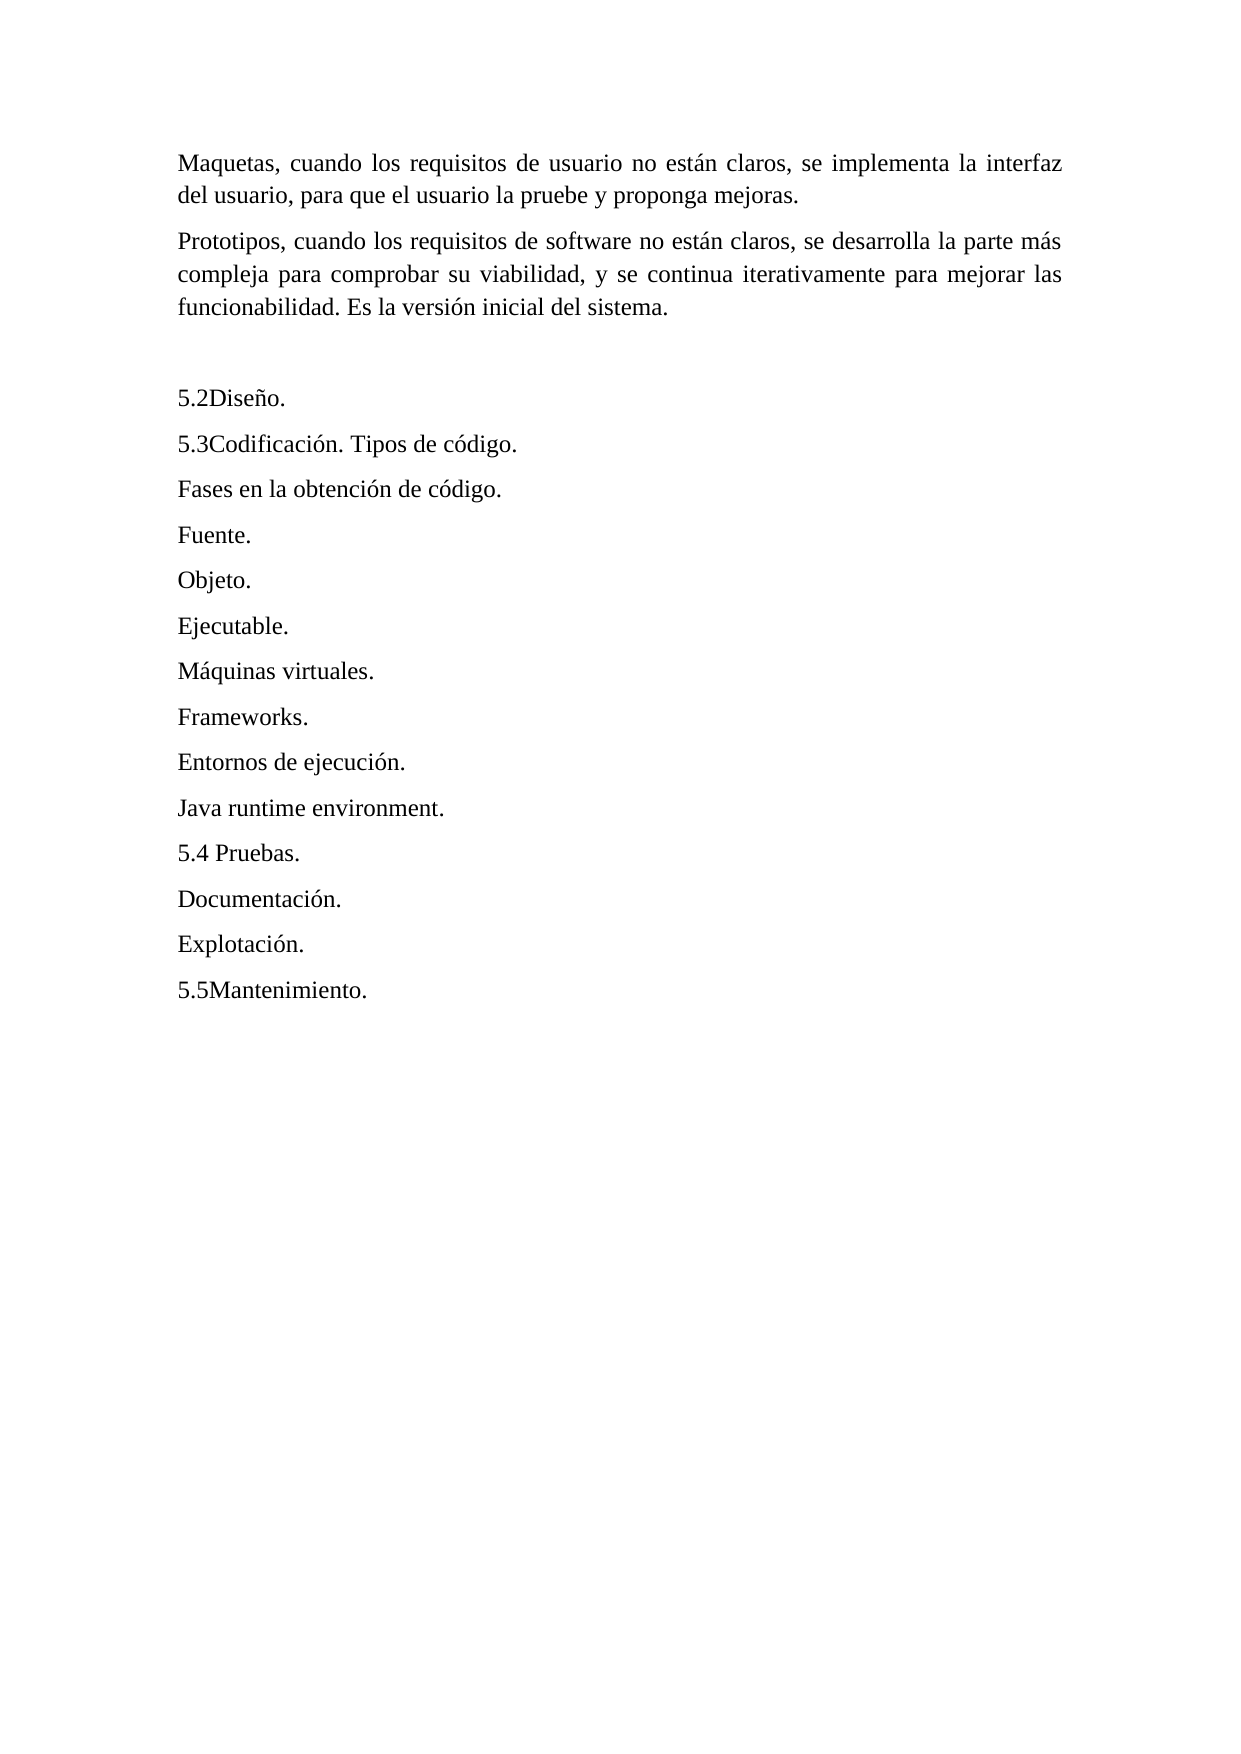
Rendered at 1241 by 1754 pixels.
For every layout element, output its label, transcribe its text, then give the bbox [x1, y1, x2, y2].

text Entornos de ejecución. [177, 747, 1063, 776]
text 5.5Mantenimiento. [177, 975, 1063, 1004]
text Documentación. [177, 884, 1063, 913]
text Java runtime environment. [177, 793, 1063, 822]
text Explotación. [177, 929, 1063, 958]
text 5.2Diseño. [177, 383, 1063, 412]
text 5.3Codificación. Tipos de código. [177, 429, 1063, 457]
text Ejecutable. [177, 611, 1063, 639]
text Máquinas virtuales. [177, 656, 1063, 685]
text Fases en la obtención de código. [177, 474, 1063, 503]
text Frameworks. [177, 702, 1063, 731]
text Prototipos, cuando los requisitos de software no están claros, se desarrolla la parte más compleja para comprobar su viabilidad, y se continua iterativamente para mejorar las funcionabilidad. Es la versión inicial del sistema. [177, 226, 1063, 321]
text Objeto. [177, 565, 1063, 594]
text Fuente. [177, 520, 1063, 548]
text 5.4 Pruebas. [177, 838, 1063, 867]
text Maquetas, cuando los requisitos de usuario no están claros, se implementa la interfaz del usuario, para que el usuario la pruebe y proponga mejoras. [177, 148, 1063, 209]
